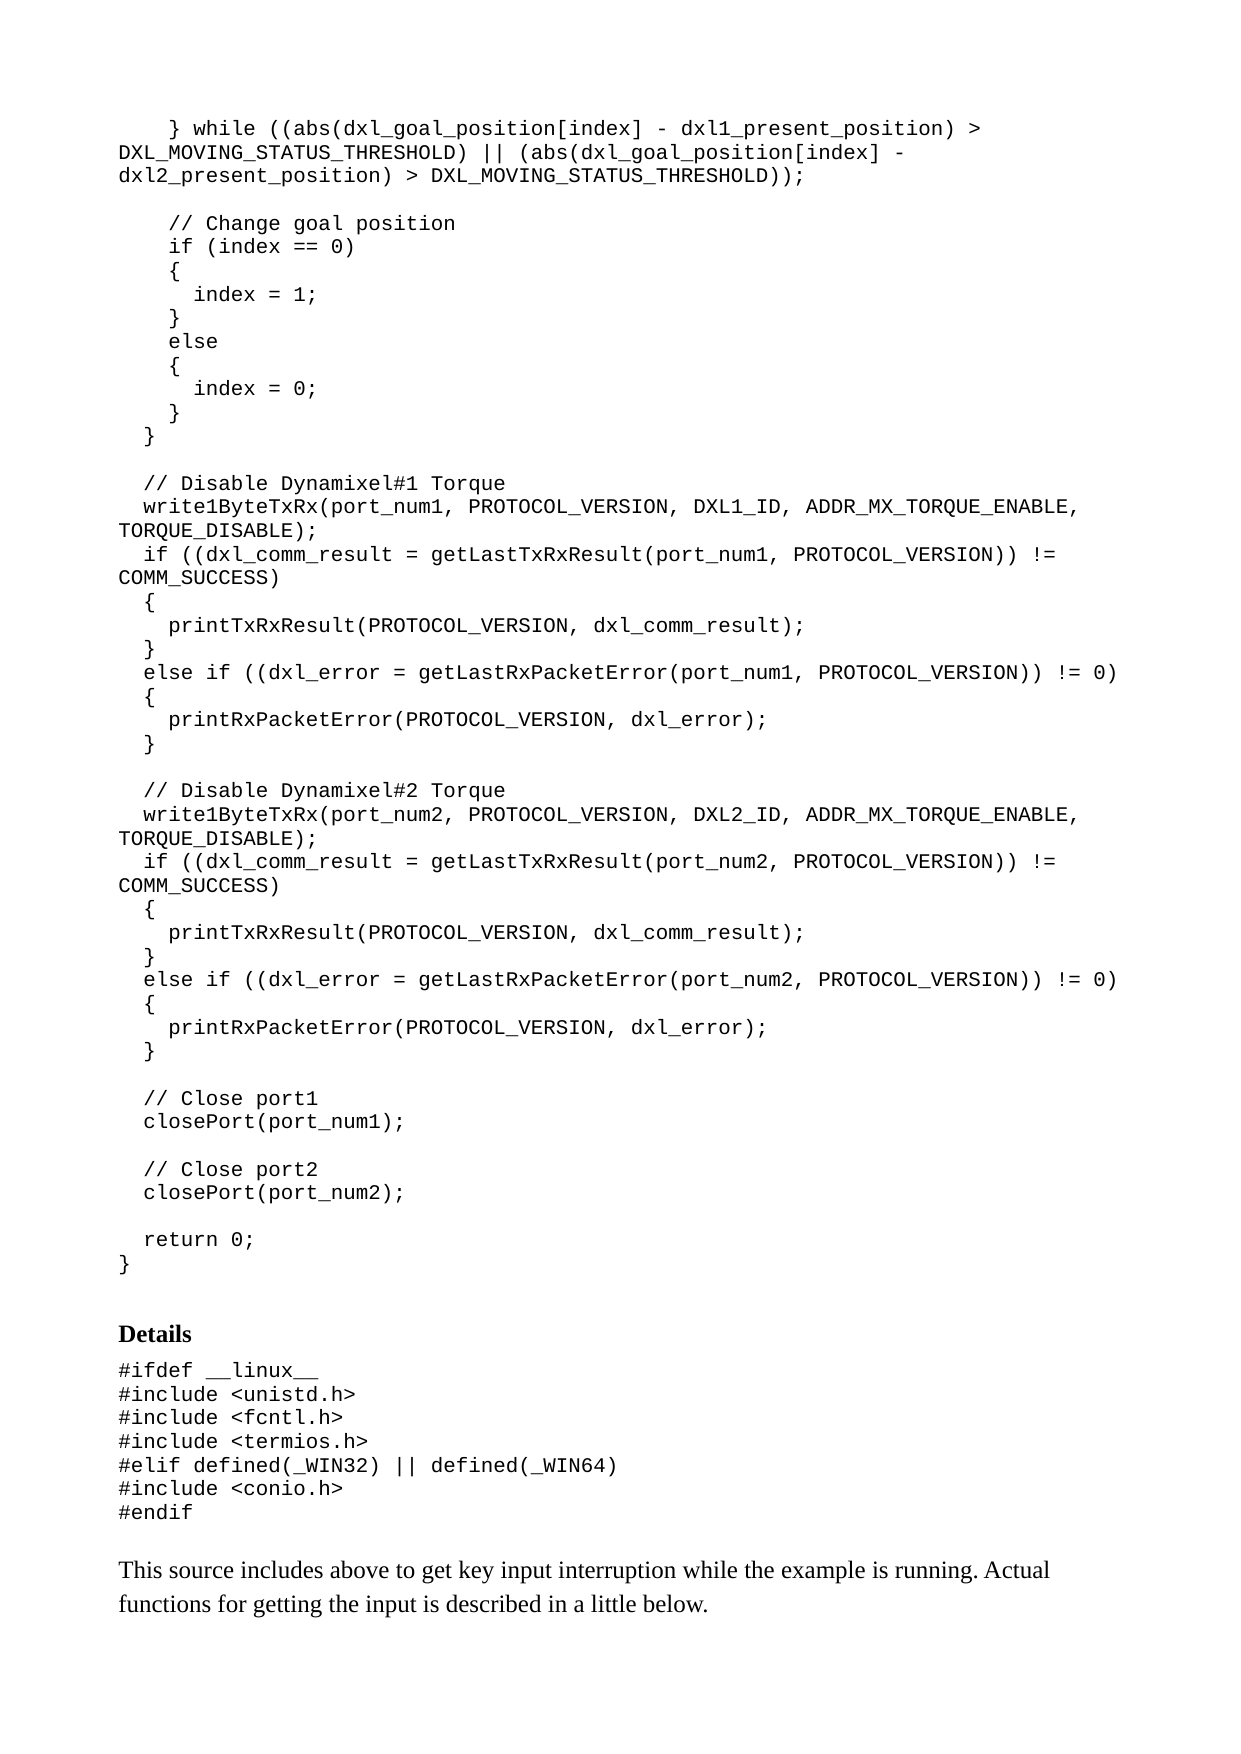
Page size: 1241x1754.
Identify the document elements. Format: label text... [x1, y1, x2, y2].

text } [118, 1040, 1122, 1064]
text closePort(port_num2); [118, 1182, 1122, 1206]
text write1ByteTxRx(port_num1, PROTOCOL_VERSION, DXL1_ID, ADDR_MX_TORQUE_ENABLE, TORQUE_DISABLE); [118, 496, 1122, 544]
text write1ByteTxRx(port_num2, PROTOCOL_VERSION, DXL2_ID, ADDR_MX_TORQUE_ENABLE, TORQUE_DISABLE); [118, 804, 1122, 851]
text } [118, 307, 1122, 331]
text } [118, 946, 1122, 969]
text if (index == 0) [118, 236, 1122, 260]
text } [118, 426, 1122, 449]
text printTxRxResult(PROTOCOL_VERSION, dxl_comm_result); [118, 922, 1122, 946]
text { [118, 354, 1122, 378]
text #include <unistd.h> [118, 1384, 1122, 1407]
text printRxPacketError(PROTOCOL_VERSION, dxl_error); [118, 709, 1122, 733]
text { [118, 898, 1122, 922]
text index = 0; [118, 378, 1122, 402]
text #elif defined(_WIN32) || defined(_WIN64) [118, 1454, 1122, 1478]
text } [118, 402, 1122, 426]
text // Close port2 [118, 1158, 1122, 1182]
text } [118, 638, 1122, 662]
text // Change goal position [118, 213, 1122, 236]
text return 0; [118, 1229, 1122, 1253]
text // Close port1 [118, 1088, 1122, 1111]
text else [118, 331, 1122, 354]
text closePort(port_num1); [118, 1111, 1122, 1135]
text else if ((dxl_error = getLastRxPacketError(port_num1, PROTOCOL_VERSION)) != 0) [118, 662, 1122, 686]
text } while ((abs(dxl_goal_position[index] - dxl1_present_position) > DXL_MOVING_STATUS_THRESHOLD) || (abs(dxl_goal_position[index] - dxl2_present_position) > DXL_MOVING_STATUS_THRESHOLD)); [118, 118, 1122, 189]
text { [118, 260, 1122, 284]
text { [118, 993, 1122, 1017]
text else if ((dxl_error = getLastRxPacketError(port_num2, PROTOCOL_VERSION)) != 0) [118, 969, 1122, 993]
text if ((dxl_comm_result = getLastTxRxResult(port_num1, PROTOCOL_VERSION)) != COMM_SUCCESS) [118, 544, 1122, 591]
text // Disable Dynamixel#1 Torque [118, 473, 1122, 496]
text } [118, 733, 1122, 757]
text #include <termios.h> [118, 1431, 1122, 1454]
text printRxPacketError(PROTOCOL_VERSION, dxl_error); [118, 1017, 1122, 1040]
text #ifdef __linux__ [118, 1360, 1122, 1384]
text { [118, 686, 1122, 709]
text printTxRxResult(PROTOCOL_VERSION, dxl_comm_result); [118, 615, 1122, 638]
text { [118, 591, 1122, 615]
text } [118, 1253, 1122, 1277]
text #include <conio.h> [118, 1478, 1122, 1502]
text if ((dxl_comm_result = getLastTxRxResult(port_num2, PROTOCOL_VERSION)) != COMM_SUCCESS) [118, 851, 1122, 898]
subtitle Details [118, 1319, 1122, 1347]
text // Disable Dynamixel#2 Torque [118, 780, 1122, 804]
text This source includes above to get key input interruption while the example is running. Actual functions for getting the input is described in a little below. [118, 1555, 1122, 1618]
text index = 1; [118, 284, 1122, 307]
text #endif [118, 1502, 1122, 1526]
text #include <fcntl.h> [118, 1407, 1122, 1431]
